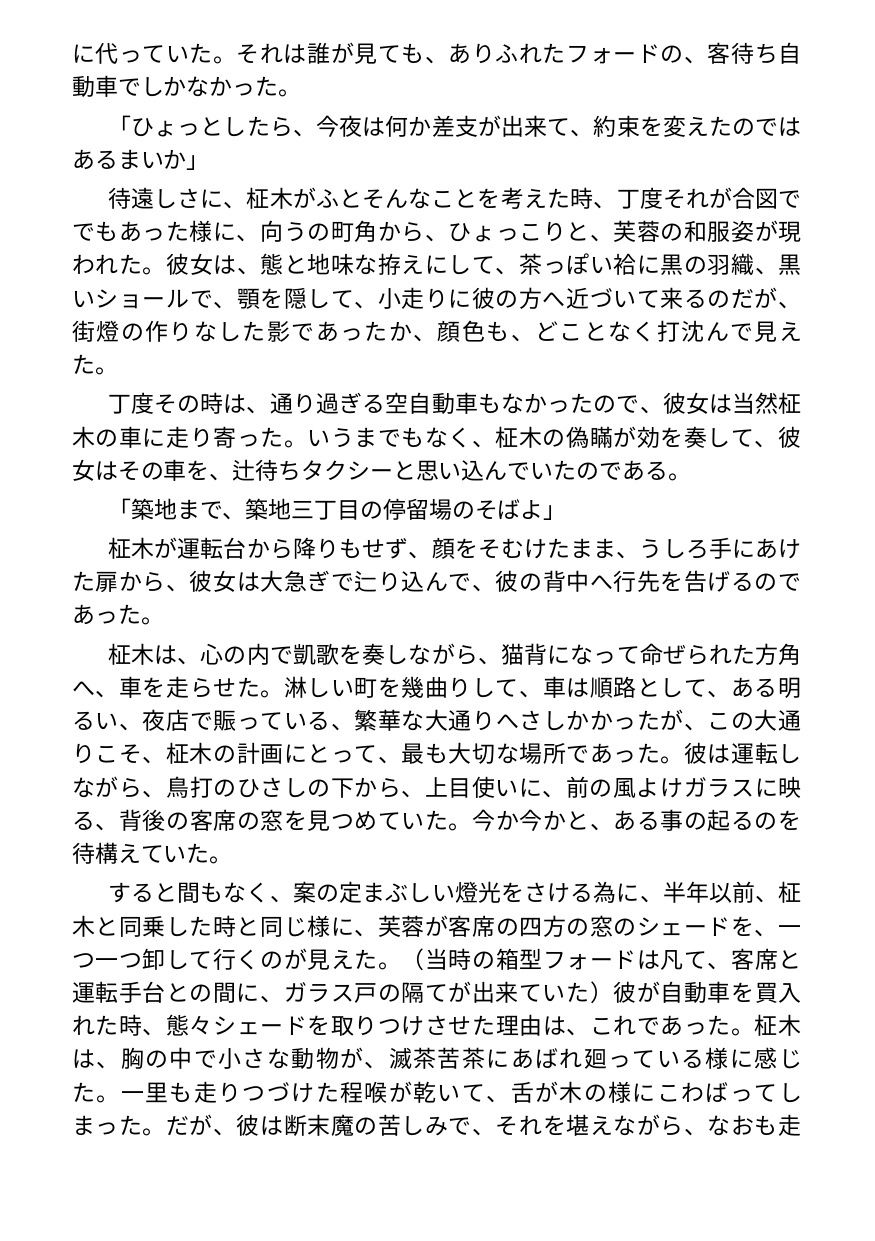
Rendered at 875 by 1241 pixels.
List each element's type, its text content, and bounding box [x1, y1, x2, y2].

text 柾木は、心の内で凱歌を奏しながら、猫背になって命ぜられた方角へ、車を走らせた。淋しい町を幾曲りして、車は順路として、ある明るい、夜店で賑っている、繁華な大通りへさしかかったが、この大通りこそ、柾木の計画にとって、最も大切な場所であった。彼は運転しながら、鳥打のひさしの下から、上目使いに、前の風よけガラスに映る、背後の客席の窓を見つめていた。今か今かと、ある事の起るのを待構えていた。 [72, 637, 802, 869]
text 丁度その時は、通り過ぎる空自動車もなかったので、彼女は当然柾木の車に走り寄った。いうまでもなく、柾木の偽瞞が効を奏して、彼女はその車を、辻待ちタクシーと思い込んでいたのである。 [72, 386, 802, 486]
text に代っていた。それは誰が見ても、ありふれたフォードの、客待ち自動車でしかなかった。 [72, 36, 802, 102]
text 待遠しさに、柾木がふとそんなことを考えた時、丁度それが合図ででもあった様に、向うの町角から、ひょっこりと、芙蓉の和服姿が現われた。彼女は、態と地味な拵えにして、茶っぽい袷に黒の羽織、黒いショールで、顎を隠して、小走りに彼の方へ近づいて来るのだが、街燈の作りなした影であったか、顔色も、どことなく打沈んで見えた。 [72, 181, 802, 380]
text 「築地まで、築地三丁目の停留場のそばよ」 [72, 492, 802, 525]
text 「ひょっとしたら、今夜は何か差支が出来て、約束を変えたのではあるまいか」 [72, 108, 802, 175]
text すると間もなく、案の定まぶしい燈光をさける為に、半年以前、柾木と同乗した時と同じ様に、芙蓉が客席の四方の窓のシェードを、一つ一つ卸して行くのが見えた。（当時の箱型フォードは凡て、客席と運転手台との間に、ガラス戸の隔てが出来ていた）彼が自動車を買入れた時、態々シェードを取りつけさせた理由は、これであった。柾木は、胸の中で小さな動物が、滅茶苦茶にあばれ廻っている様に感じた。一里も走りつづけた程喉が乾いて、舌が木の様にこわばってしまった。だが、彼は断末魔の苦しみで、それを堪えながら、なおも走 [72, 875, 802, 1141]
text 柾木が運転台から降りもせず、顔をそむけたまま、うしろ手にあけた扉から、彼女は大急ぎで辷り込んで、彼の背中へ行先を告げるのであった。 [72, 531, 802, 631]
